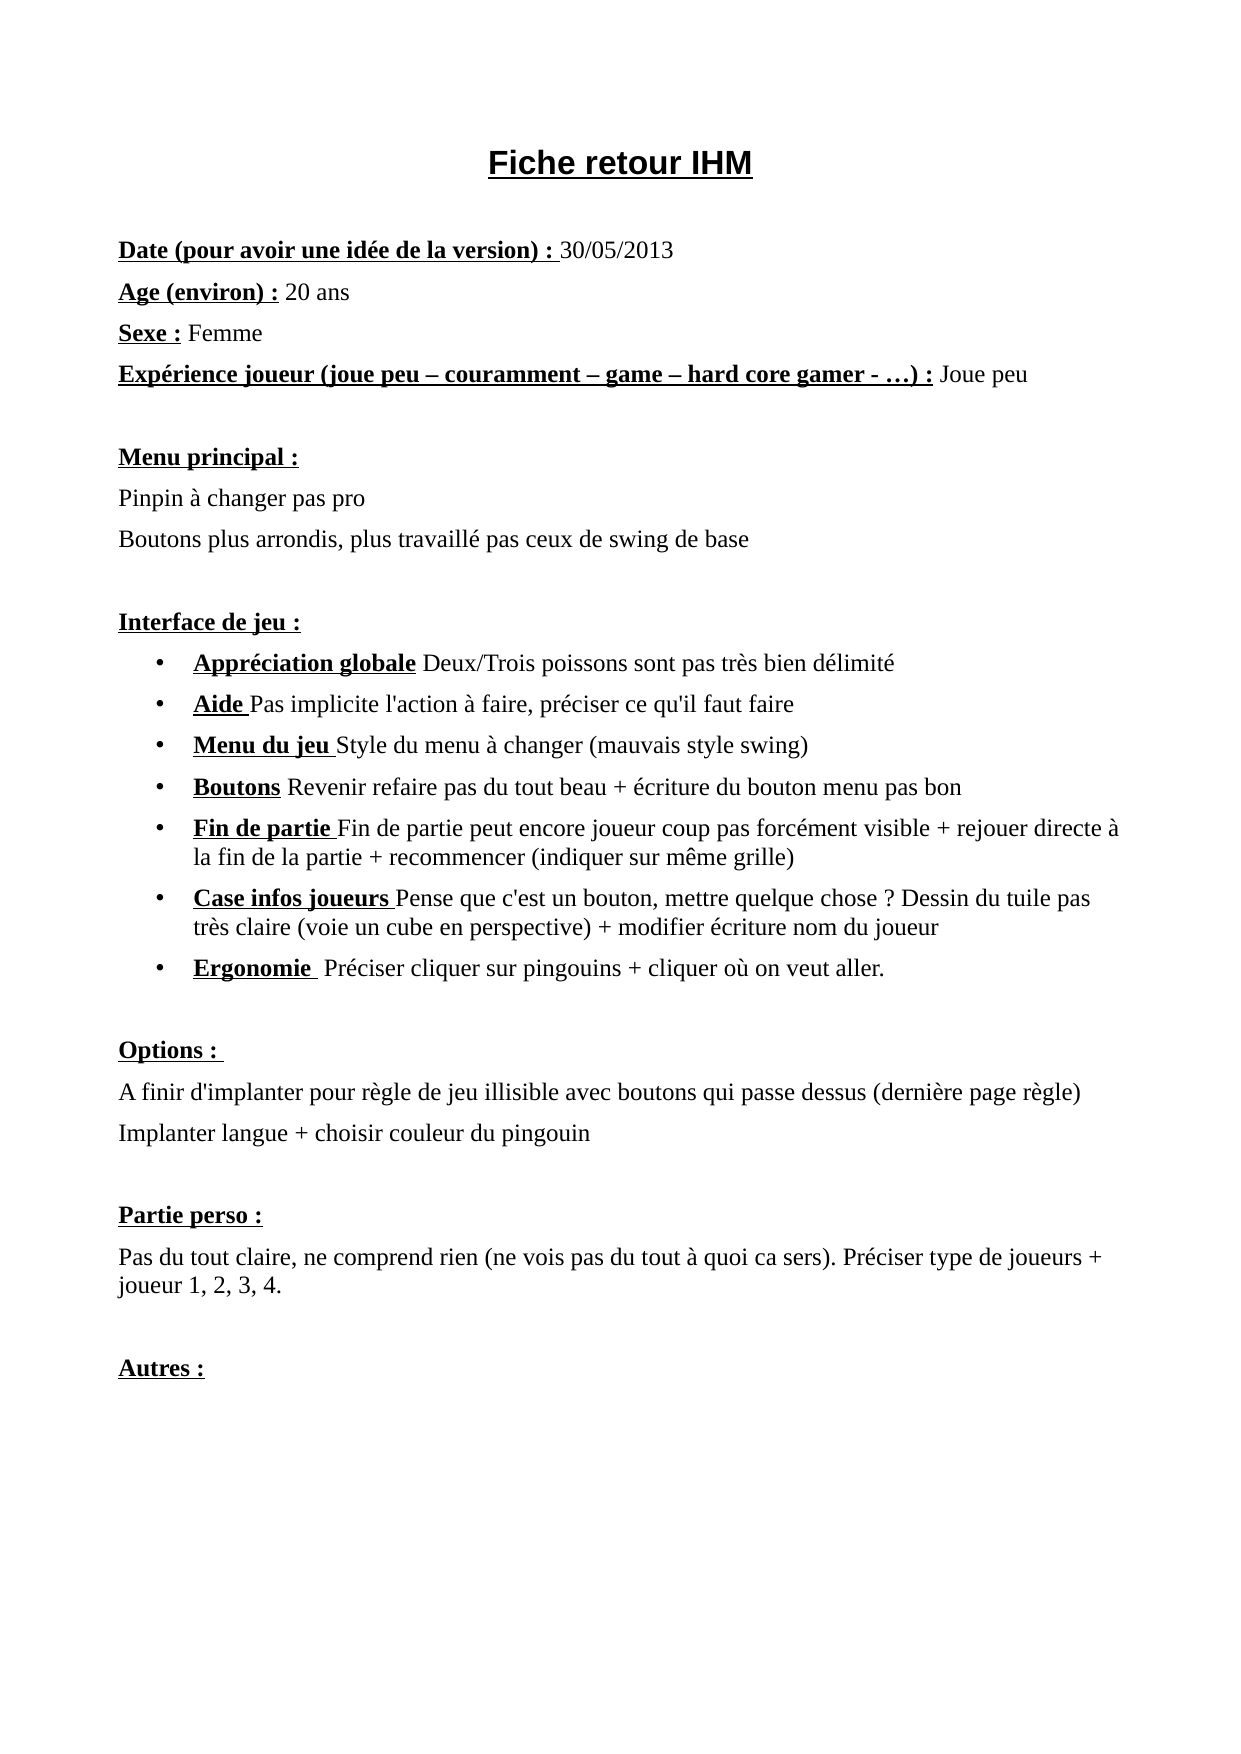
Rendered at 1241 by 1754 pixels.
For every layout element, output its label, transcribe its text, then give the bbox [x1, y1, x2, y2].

text Options : [118, 1036, 1122, 1064]
text Partie perso : [118, 1201, 1122, 1229]
text Pinpin à changer pas pro [118, 483, 1122, 512]
text Pas du tout claire, ne comprend rien (ne vois pas du tout à quoi ca sers). Préciser type de joueurs + joueur 1, 2, 3, 4. [118, 1242, 1122, 1299]
text A finir d'implanter pour règle de jeu illisible avec boutons qui passe dessus (dernière page règle) [118, 1077, 1122, 1106]
list Appréciation globale Deux/Trois poissons sont pas très bien délimité [156, 648, 1122, 677]
text Sexe : Femme [118, 318, 1122, 347]
list Menu du jeu Style du menu à changer (mauvais style swing) [156, 731, 1122, 759]
text Date (pour avoir une idée de la version) : 30/05/2013 [118, 236, 1122, 264]
text Interface de jeu : [118, 607, 1122, 636]
list Aide Pas implicite l'action à faire, préciser ce qu'il faut faire [156, 689, 1122, 718]
text Age (environ) : 20 ans [118, 277, 1122, 306]
list Boutons Revenir refaire pas du tout beau + écriture du bouton menu pas bon [156, 772, 1122, 801]
text Autres : [118, 1353, 1122, 1382]
list Fin de partie Fin de partie peut encore joueur coup pas forcément visible + rejouer directe à la fin de la partie + recommencer (indiquer sur même grille) [156, 813, 1122, 871]
subtitle Fiche retour IHM [118, 143, 1122, 182]
text Implanter langue + choisir couleur du pingouin [118, 1118, 1122, 1147]
text Menu principal : [118, 442, 1122, 471]
list Case infos joueurs Pense que c'est un bouton, mettre quelque chose ? Dessin du tuile pas très claire (voie un cube en perspective) + modifier écriture nom du joueur [156, 883, 1122, 941]
list Ergonomie Préciser cliquer sur pingouins + cliquer où on veut aller. [156, 953, 1122, 982]
text Boutons plus arrondis, plus travaillé pas ceux de swing de base [118, 524, 1122, 553]
text Expérience joueur (joue peu – couramment – game – hard core gamer - …) : Joue peu [118, 359, 1122, 388]
